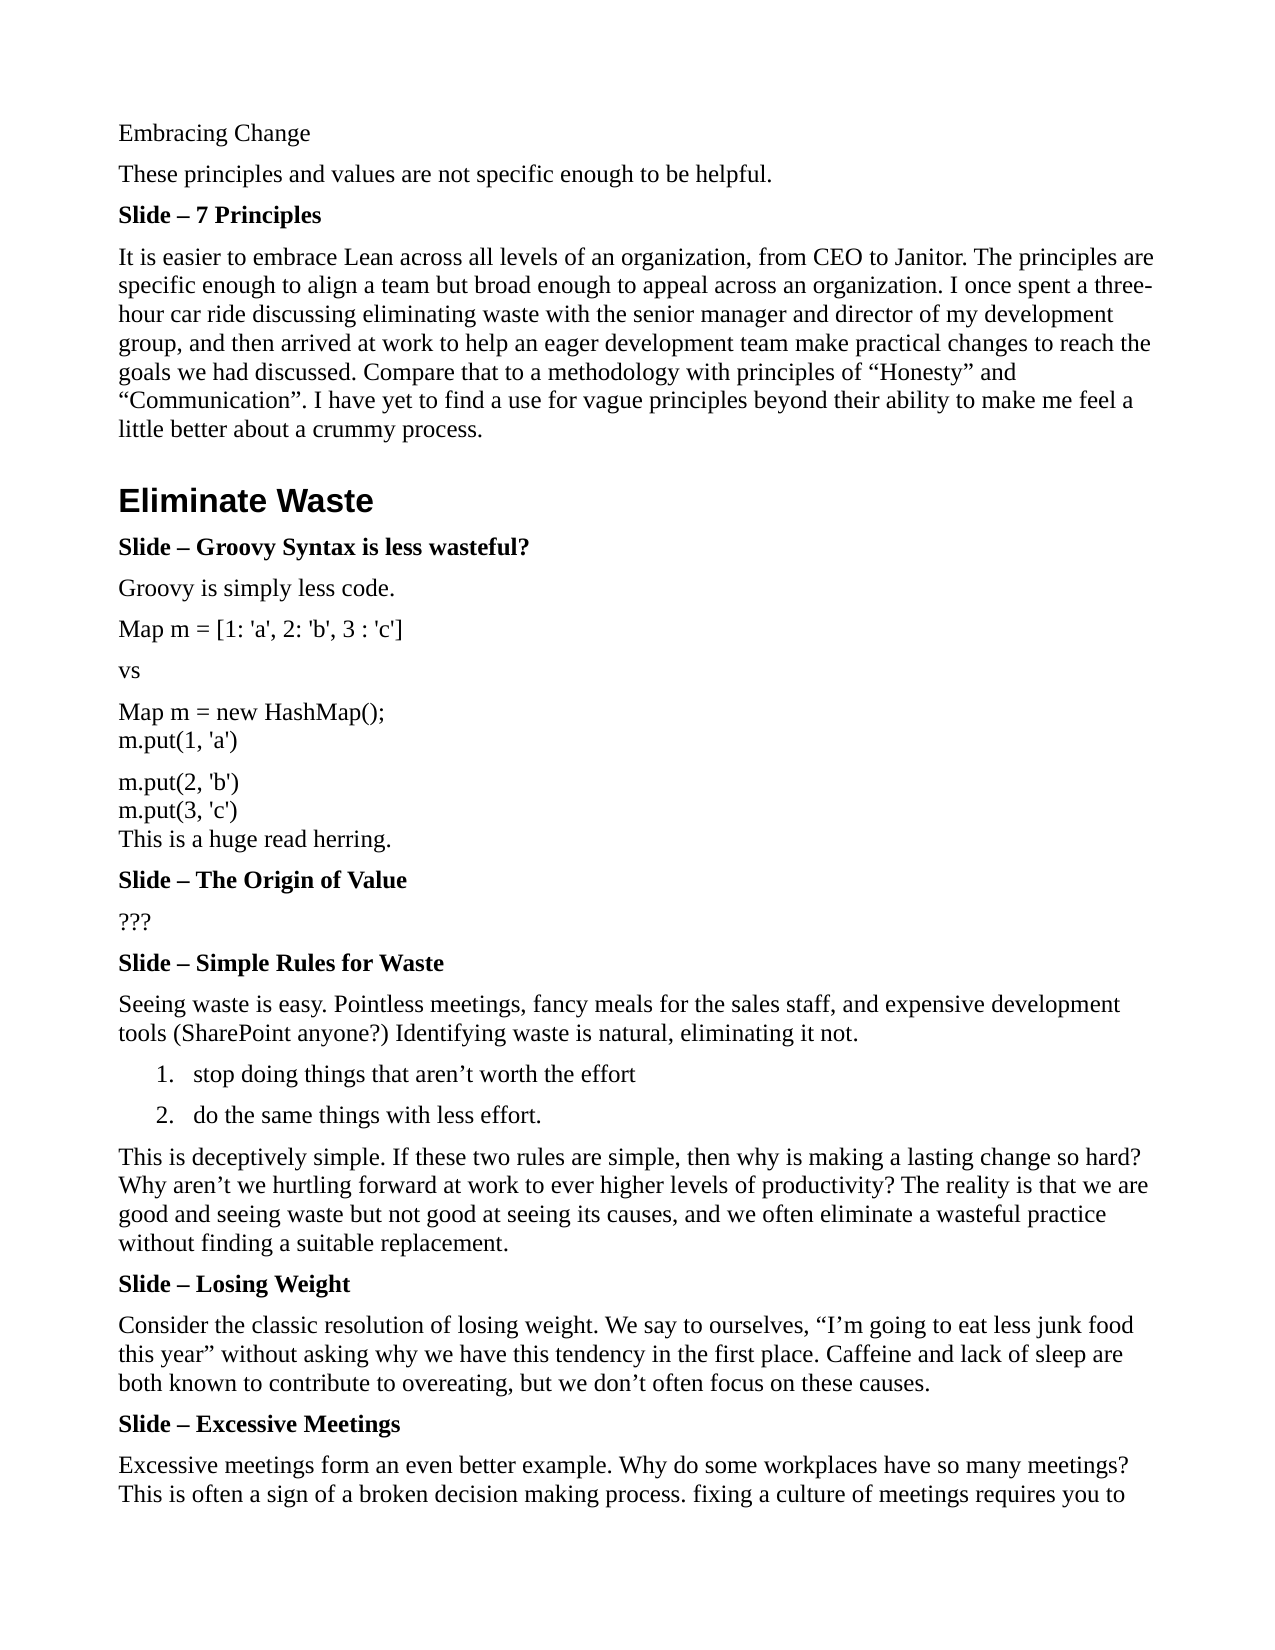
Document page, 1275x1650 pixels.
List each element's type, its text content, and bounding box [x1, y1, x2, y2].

text This is a huge read herring. [118, 824, 1157, 853]
text Groovy is simply less code. [118, 573, 1157, 602]
text These principles and values are not specific enough to be helpful. [118, 159, 1157, 188]
text Slide – Simple Rules for Waste [118, 948, 1157, 977]
text Excessive meetings form an even better example. Why do some workplaces have so many meetings? This is often a sign of a broken decision making process. fixing a culture of meetings requires you to [118, 1451, 1157, 1508]
text This is deceptively simple. If these two rules are simple, then why is making a lasting change so hard? Why aren’t we hurtling forward at work to ever higher levels of productivity? The reality is that we are good and seeing waste but not good at seeing its causes, and we often eliminate a wasteful practice without finding a suitable replacement. [118, 1142, 1157, 1257]
text Consider the classic resolution of losing weight. We say to ourselves, “I’m going to eat less junk food this year” without asking why we have this tendency in the first place. Caffeine and lack of sleep are both known to contribute to overeating, but we don’t often focus on these causes. [118, 1311, 1157, 1397]
text Slide – Groovy Syntax is less wasteful? [118, 532, 1157, 561]
list do the same things with less effort. [156, 1101, 1157, 1129]
text Map m = [1: 'a', 2: 'b', 3 : 'c'] [118, 614, 1157, 643]
text m.put(2, 'b') [118, 767, 1157, 796]
text Embracing Change [118, 118, 637, 147]
text Slide – Excessive Meetings [118, 1409, 1157, 1438]
subtitle Eliminate Waste [118, 481, 1157, 519]
text m.put(3, 'c') [118, 796, 1157, 824]
text It is easier to embrace Lean across all levels of an organization, from CEO to Janitor. The principles are specific enough to align a team but broad enough to appeal across an organization. I once spent a three-hour car ride discussing eliminating waste with the senior manager and director of my development group, and then arrived at work to help an eager development team make practical changes to reach the goals we had discussed. Compare that to a methodology with principles of “Honesty” and “Communication”. I have yet to find a use for vague principles beyond their ability to make me feel a little better about a crummy process. [118, 242, 1157, 443]
list stop doing things that aren’t worth the effort [156, 1059, 1157, 1088]
text ??? [118, 907, 1157, 936]
text vs [118, 656, 1157, 684]
text Slide – The Origin of Value [118, 866, 1157, 894]
text Slide – 7 Principles [118, 201, 1157, 229]
text Seeing waste is easy. Pointless meetings, fancy meals for the sales staff, and expensive development tools (SharePoint anyone?) Identifying waste is natural, eliminating it not. [118, 989, 1157, 1047]
text Slide – Losing Weight [118, 1269, 1157, 1298]
text Map m = new HashMap(); m.put(1, 'a') [118, 697, 1157, 754]
